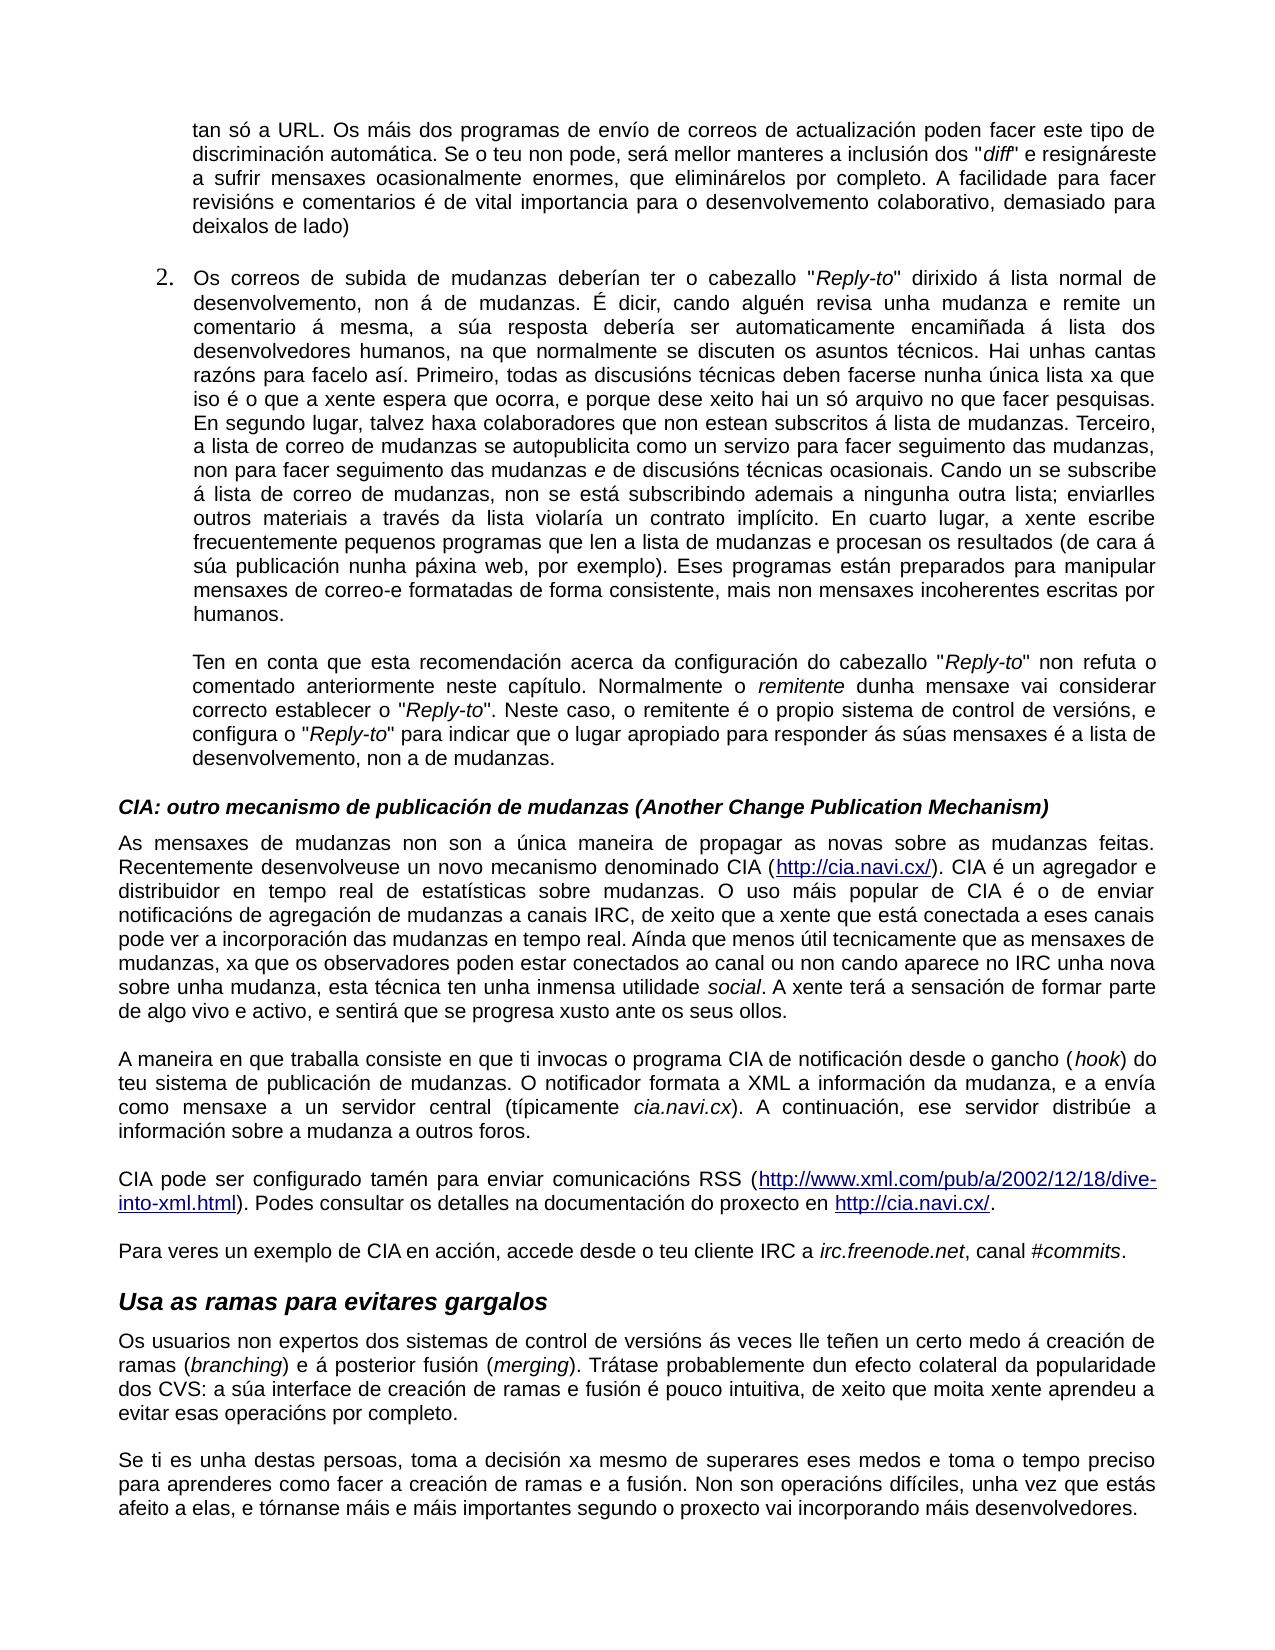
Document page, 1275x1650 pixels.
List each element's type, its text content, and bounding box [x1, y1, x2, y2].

text Para veres un exemplo de CIA en acción, accede desde o teu cliente IRC a irc.freenode.net, canal #commits. [118, 1238, 1157, 1262]
text CIA pode ser configurado tamén para enviar comunicacións RSS (http://www.xml.com/pub/a/2002/12/18/dive-into-xml.html). Podes consultar os detalles na documentación do proxecto en http://cia.navi.cx/. [118, 1167, 1157, 1214]
text Se ti es unha destas persoas, toma a decisión xa mesmo de superares eses medos e toma o tempo preciso para aprenderes como facer a creación de ramas e a fusión. Non son operacións difíciles, unha vez que estás afeito a elas, e tórnanse máis e máis importantes segundo o proxecto vai incorporando máis desenvolvedores. [118, 1448, 1157, 1520]
text Os usuarios non expertos dos sistemas de control de versións ás veces lle teñen un certo medo á creación de ramas (branching) e á posterior fusión (merging). Trátase probablemente dun efecto colateral da popularidade dos CVS: a súa interface de creación de ramas e fusión é pouco intuitiva, de xeito que moita xente aprendeu a evitar esas operacións por completo. [118, 1328, 1157, 1424]
text Ten en conta que esta recomendación acerca da configuración do cabezallo "Reply-to" non refuta o comentado anteriormente neste capítulo. Normalmente o remitente dunha mensaxe vai considerar correcto establecer o "Reply-to". Neste caso, o remitente é o propio sistema de control de versións, e configura o "Reply-to" para indicar que o lugar apropiado para responder ás súas mensaxes é a lista de desenvolvemento, non a de mudanzas. [192, 650, 1157, 770]
subtitle CIA: outro mecanismo de publicación de mudanzas (Another Change Publication Mechanism) [118, 795, 1157, 819]
text A maneira en que traballa consiste en que ti invocas o programa CIA de notificación desde o gancho (hook) do teu sistema de publicación de mudanzas. O notificador formata a XML a información da mudanza, e a envía como mensaxe a un servidor central (típicamente cia.navi.cx). A continuación, ese servidor distribúe a información sobre a mudanza a outros foros. [118, 1047, 1157, 1143]
text tan só a URL. Os máis dos programas de envío de correos de actualización poden facer este tipo de discriminación automática. Se o teu non pode, será mellor manteres a inclusión dos "diff" e resignáreste a sufrir mensaxes ocasionalmente enormes, que eliminárelos por completo. A facilidade para facer revisións e comentarios é de vital importancia para o desenvolvemento colaborativo, demasiado para deixalos de lado) [192, 118, 1157, 238]
list Os correos de subida de mudanzas deberían ter o cabezallo "Reply-to" dirixido á lista normal de desenvolvemento, non á de mudanzas. É dicir, cando alguén revisa unha mudanza e remite un comentario á mesma, a súa resposta debería ser automaticamente encamiñada á lista dos desenvolvedores humanos, na que normalmente se discuten os asuntos técnicos. Hai unhas cantas razóns para facelo así. Primeiro, todas as discusións técnicas deben facerse nunha única lista xa que iso é o que a xente espera que ocorra, e porque dese xeito hai un só arquivo no que facer pesquisas. En segundo lugar, talvez haxa colaboradores que non estean subscritos á lista de mudanzas. Terceiro, a lista de correo de mudanzas se autopublicita como un servizo para facer seguimento das mudanzas, non para facer seguimento das mudanzas e de discusións técnicas ocasionais. Cando un se subscribe á lista de correo de mudanzas, non se está subscribindo ademais a ningunha outra lista; enviarlles outros materiais a través da lista violaría un contrato implícito. En cuarto lugar, a xente escribe frecuentemente pequenos programas que len a lista de mudanzas e procesan os resultados (de cara á súa publicación nunha páxina web, por exemplo). Eses programas están preparados para manipular mensaxes de correo-e formatadas de forma consistente, mais non mensaxes incoherentes escritas por humanos. [156, 262, 1157, 626]
text As mensaxes de mudanzas non son a única maneira de propagar as novas sobre as mudanzas feitas. Recentemente desenvolveuse un novo mecanismo denominado CIA (http://cia.navi.cx/). CIA é un agregador e distribuidor en tempo real de estatísticas sobre mudanzas. O uso máis popular de CIA é o de enviar notificacións de agregación de mudanzas a canais IRC, de xeito que a xente que está conectada a eses canais pode ver a incorporación das mudanzas en tempo real. Aínda que menos útil tecnicamente que as mensaxes de mudanzas, xa que os observadores poden estar conectados ao canal ou non cando aparece no IRC unha nova sobre unha mudanza, esta técnica ten unha inmensa utilidade social. A xente terá a sensación de formar parte de algo vivo e activo, e sentirá que se progresa xusto ante os seus ollos. [118, 831, 1157, 1023]
subtitle Usa as ramas para evitares gargalos [118, 1287, 1157, 1316]
